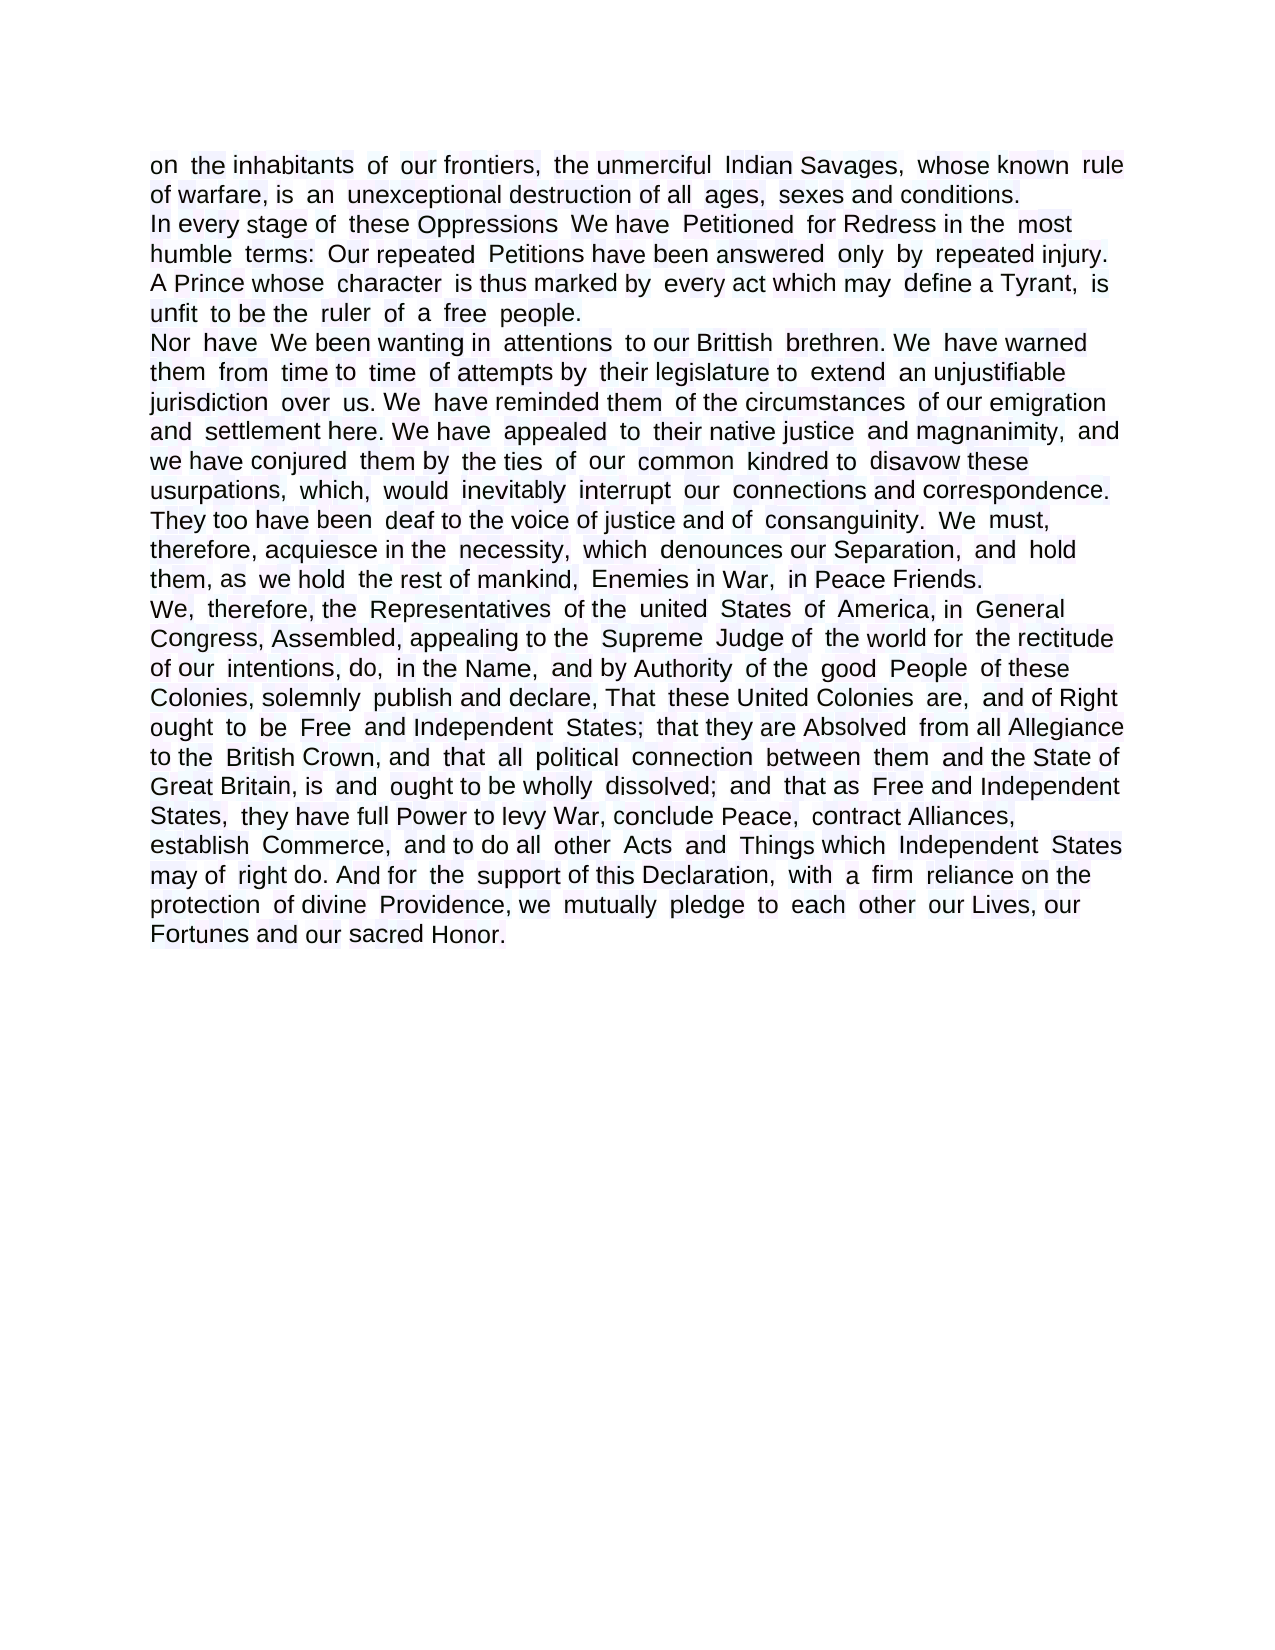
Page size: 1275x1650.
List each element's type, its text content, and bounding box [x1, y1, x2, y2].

text In every stage of these Oppressions We have Petitioned for Redress in the most humble terms: Our repeated Petitions have been answered only by repeated injury. A Prince whose character is thus marked by every act which may define a Tyrant, is unfit to be the ruler of a free people. [191, 209, 364, 327]
text We, therefore, the Representatives of the united States of America, in General Congress, Assembled, appealing to the Supreme Judge of the world for the rectitude of our intentions, do, in the Name, and by Authority of the good People of these Colonies, solemnly publish and declare, That these United Colonies are, and of Right ought to be Free and Independent States; that they are Absolved from all Allegiance to the British Crown, and that all political connection between them and the State of Great Britain, is and ought to be wholly dissolved; and that as Free and Independent States, they have full Power to levy War, conclude Peace, contract Alliances, establish Commerce, and to do all other Acts and Things which Independent States may of right do. And for the support of this Declaration, with a firm reliance on the protection of divine Providence, we mutually pledge to each other our Lives, our Fortunes and our sacred Honor. [150, 594, 1125, 949]
text Nor have We been wanting in attentions to our Brittish brethren. We have warned them from time to time of attempts by their legislature to extend an unjustifiable jurisdiction over us. We have reminded them of the circumstances of our emigration and settlement here. We have appealed to their native justice and magnanimity, and we have conjured them by the ties of our common kindred to disavow these usurpations, which, would inevitably interrupt our connections and correspondence. They too have been deaf to the voice of justice and of consanguinity. We must, therefore, acquiesce in the necessity, which denounces our Separation, and hold them, as we hold the rest of mankind, Enemies in War, in Peace Friends. [150, 327, 1125, 594]
text In every stage of these Oppressions We have Petitioned for Redress in the most humble terms: Our repeated Petitions have been answered only by repeated injury. A Prince whose character is thus marked by every act which may define a Tyrant, is unfit to be the ruler of a free people. [451, 209, 542, 327]
text In every stage of these Oppressions We have Petitioned for Redress in the most humble terms: Our repeated Petitions have been answered only by repeated injury. A Prince whose character is thus marked by every act which may define a Tyrant, is unfit to be the ruler of a free people. [578, 209, 1125, 327]
text He has excited domestic insurrections amongst us, and has endeavoured to bring on the inhabitants of our frontiers, the unmerciful Indian Savages, whose known rule of warfare, is an unexceptional destruction of all ages, sexes and conditions. [150, 150, 1125, 209]
